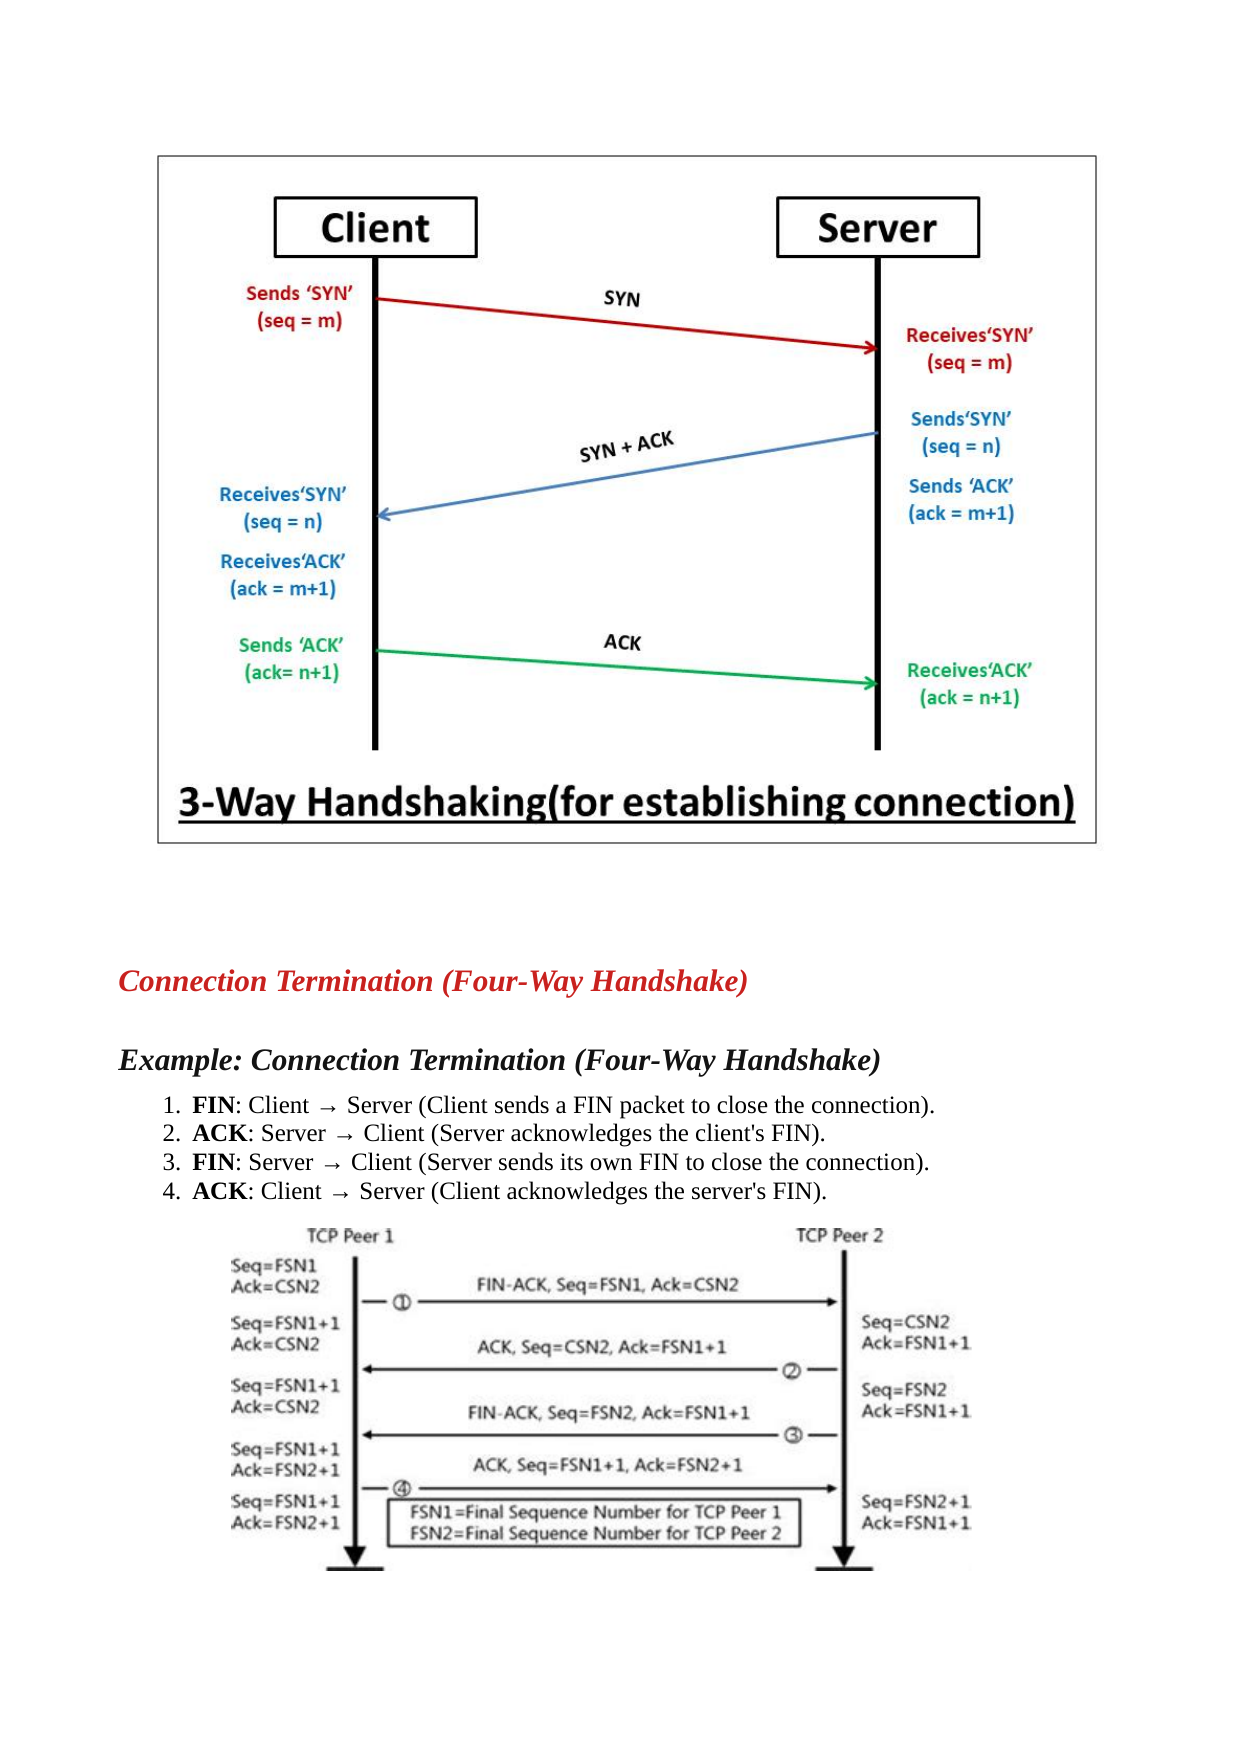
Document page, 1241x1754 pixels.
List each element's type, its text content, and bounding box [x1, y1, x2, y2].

list FIN: Server → Client (Server sends its own FIN to close the connection). [162, 1147, 1122, 1176]
picture [124, 122, 1129, 876]
picture [231, 1228, 972, 1571]
list ACK: Server → Client (Server acknowledges the client's FIN). [162, 1118, 1122, 1147]
list FIN: Client → Server (Client sends a FIN packet to close the connection). [162, 1090, 1122, 1118]
text Connection Termination (Four-Way Handshake) [118, 962, 1122, 998]
subtitle Example: Connection Termination (Four-Way Handshake) [118, 1041, 1122, 1077]
list ACK: Client → Server (Client acknowledges the server's FIN). [162, 1176, 1122, 1205]
